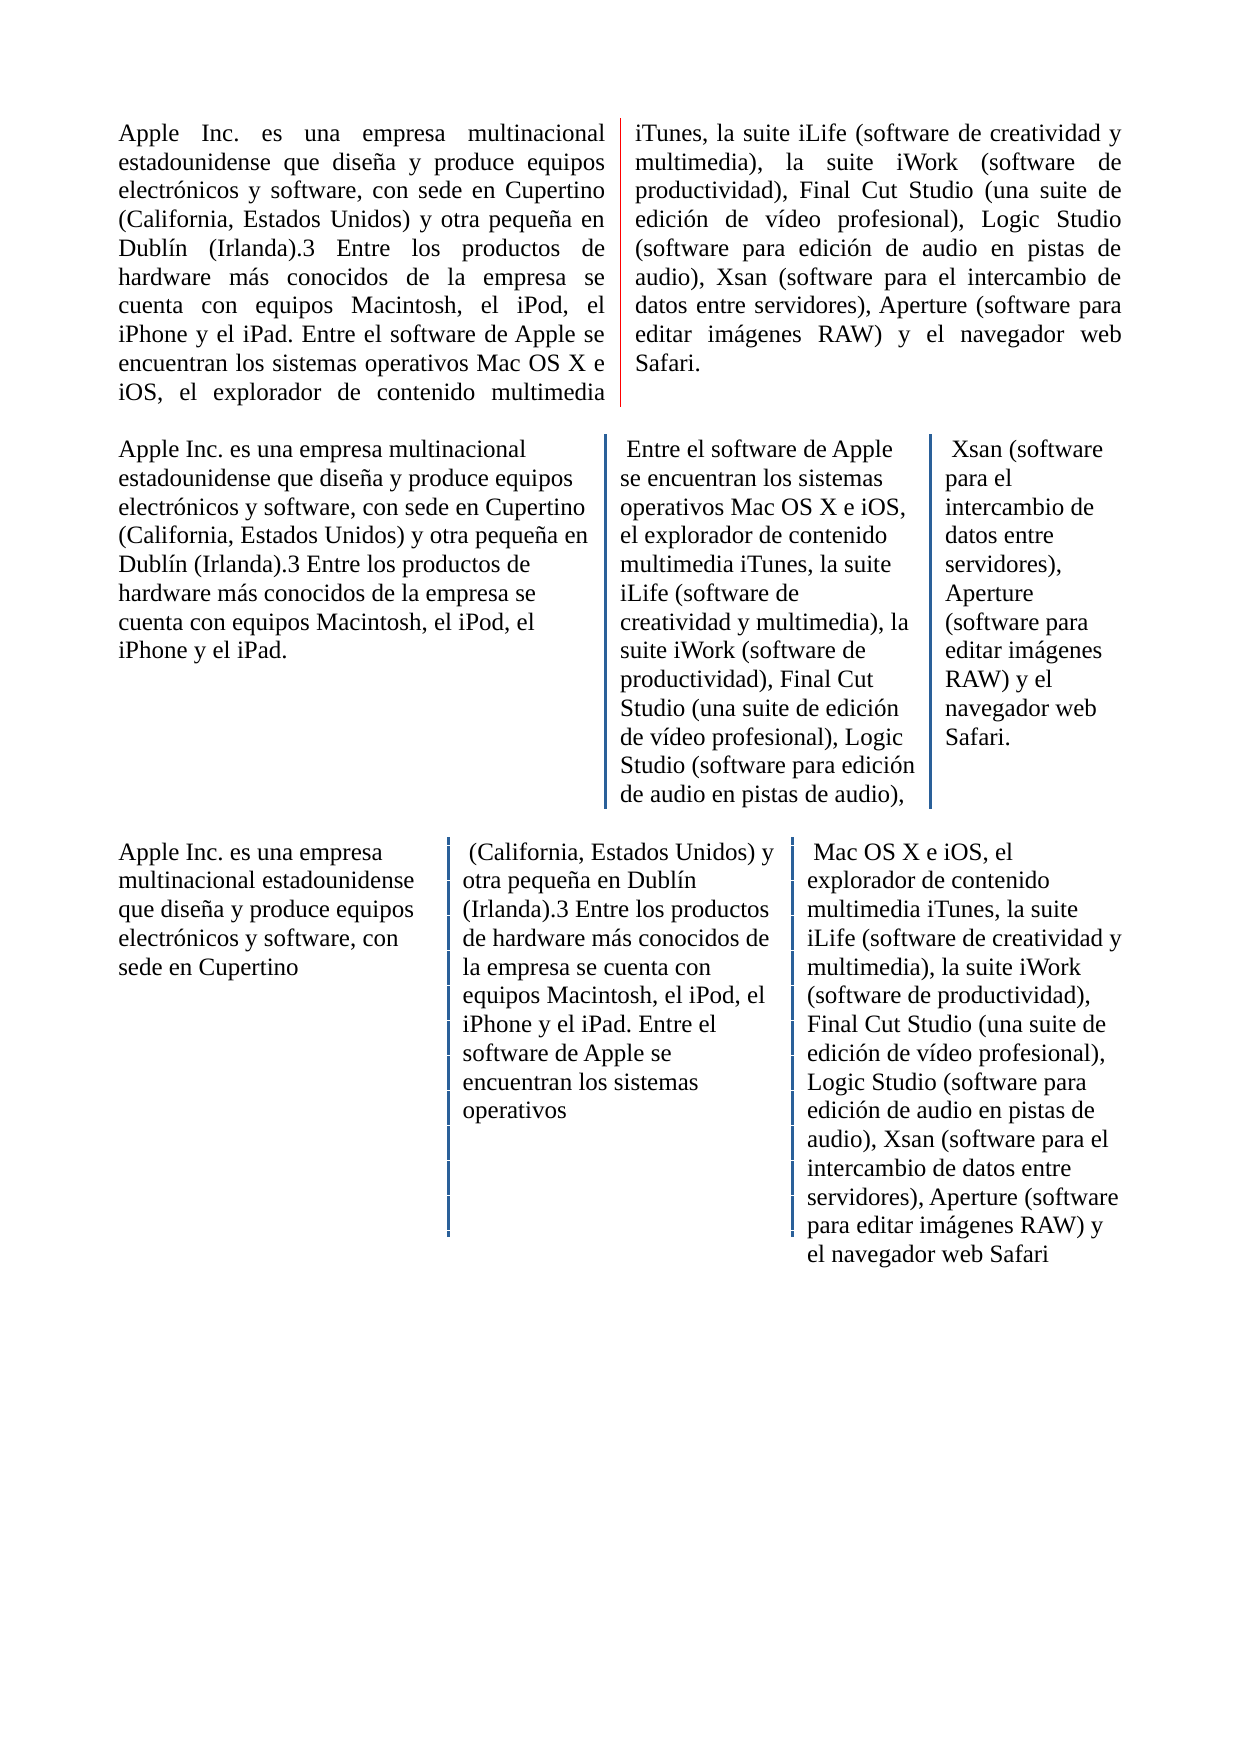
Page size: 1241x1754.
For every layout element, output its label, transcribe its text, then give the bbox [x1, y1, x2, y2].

text iTunes, la suite iLife (software de creatividad y multimedia), la suite iWork (software de productividad), Final Cut Studio (una suite de edición de vídeo profesional), Logic Studio (software para edición de audio en pistas de audio), Xsan (software para el intercambio de datos entre servidores), Aperture (software para editar imágenes RAW) y el navegador web Safari. [635, 118, 1122, 377]
text Apple Inc. es una empresa multinacional estadounidense que diseña y produce equipos electrónicos y software, con sede en Cupertino (California, Estados Unidos) y otra pequeña en Dublín (Irlanda).3 Entre los productos de hardware más conocidos de la empresa se cuenta con equipos Macintosh, el iPod, el iPhone y el iPad. [118, 434, 591, 664]
text Apple Inc. es una empresa multinacional estadounidense que diseña y produce equipos electrónicos y software, con sede en Cupertino [118, 837, 433, 981]
text Entre el software de Apple se encuentran los sistemas operativos Mac OS X e iOS, el explorador de contenido multimedia iTunes, la suite iLife (software de creatividad y multimedia), la suite iWork (software de productividad), Final Cut Studio (una suite de edición de vídeo profesional), Logic Studio (software para edición de audio en pistas de audio), [620, 434, 915, 808]
text Xsan (software para el intercambio de datos entre servidores), Aperture (software para editar imágenes RAW) y el navegador web Safari. [945, 434, 1122, 751]
text (California, Estados Unidos) y otra pequeña en Dublín (Irlanda).3 Entre los productos de hardware más conocidos de la empresa se cuenta con equipos Macintosh, el iPod, el iPhone y el iPad. Entre el software de Apple se encuentran los sistemas operativos [462, 837, 777, 1124]
text Apple Inc. es una empresa multinacional estadounidense que diseña y produce equipos electrónicos y software, con sede en Cupertino (California, Estados Unidos) y otra pequeña en Dublín (Irlanda).3 Entre los productos de hardware más conocidos de la empresa se cuenta con equipos Macintosh, el iPod, el iPhone y el iPad. Entre el software de Apple se encuentran los sistemas operativos Mac OS X e iOS, el explorador de contenido multimedia [118, 118, 605, 406]
text Mac OS X e iOS, el explorador de contenido multimedia iTunes, la suite iLife (software de creatividad y multimedia), la suite iWork (software de productividad), Final Cut Studio (una suite de edición de vídeo profesional), Logic Studio (software para edición de audio en pistas de audio), Xsan (software para el intercambio de datos entre servidores), Aperture (software para editar imágenes RAW) y el navegador web Safari [807, 837, 1122, 1268]
